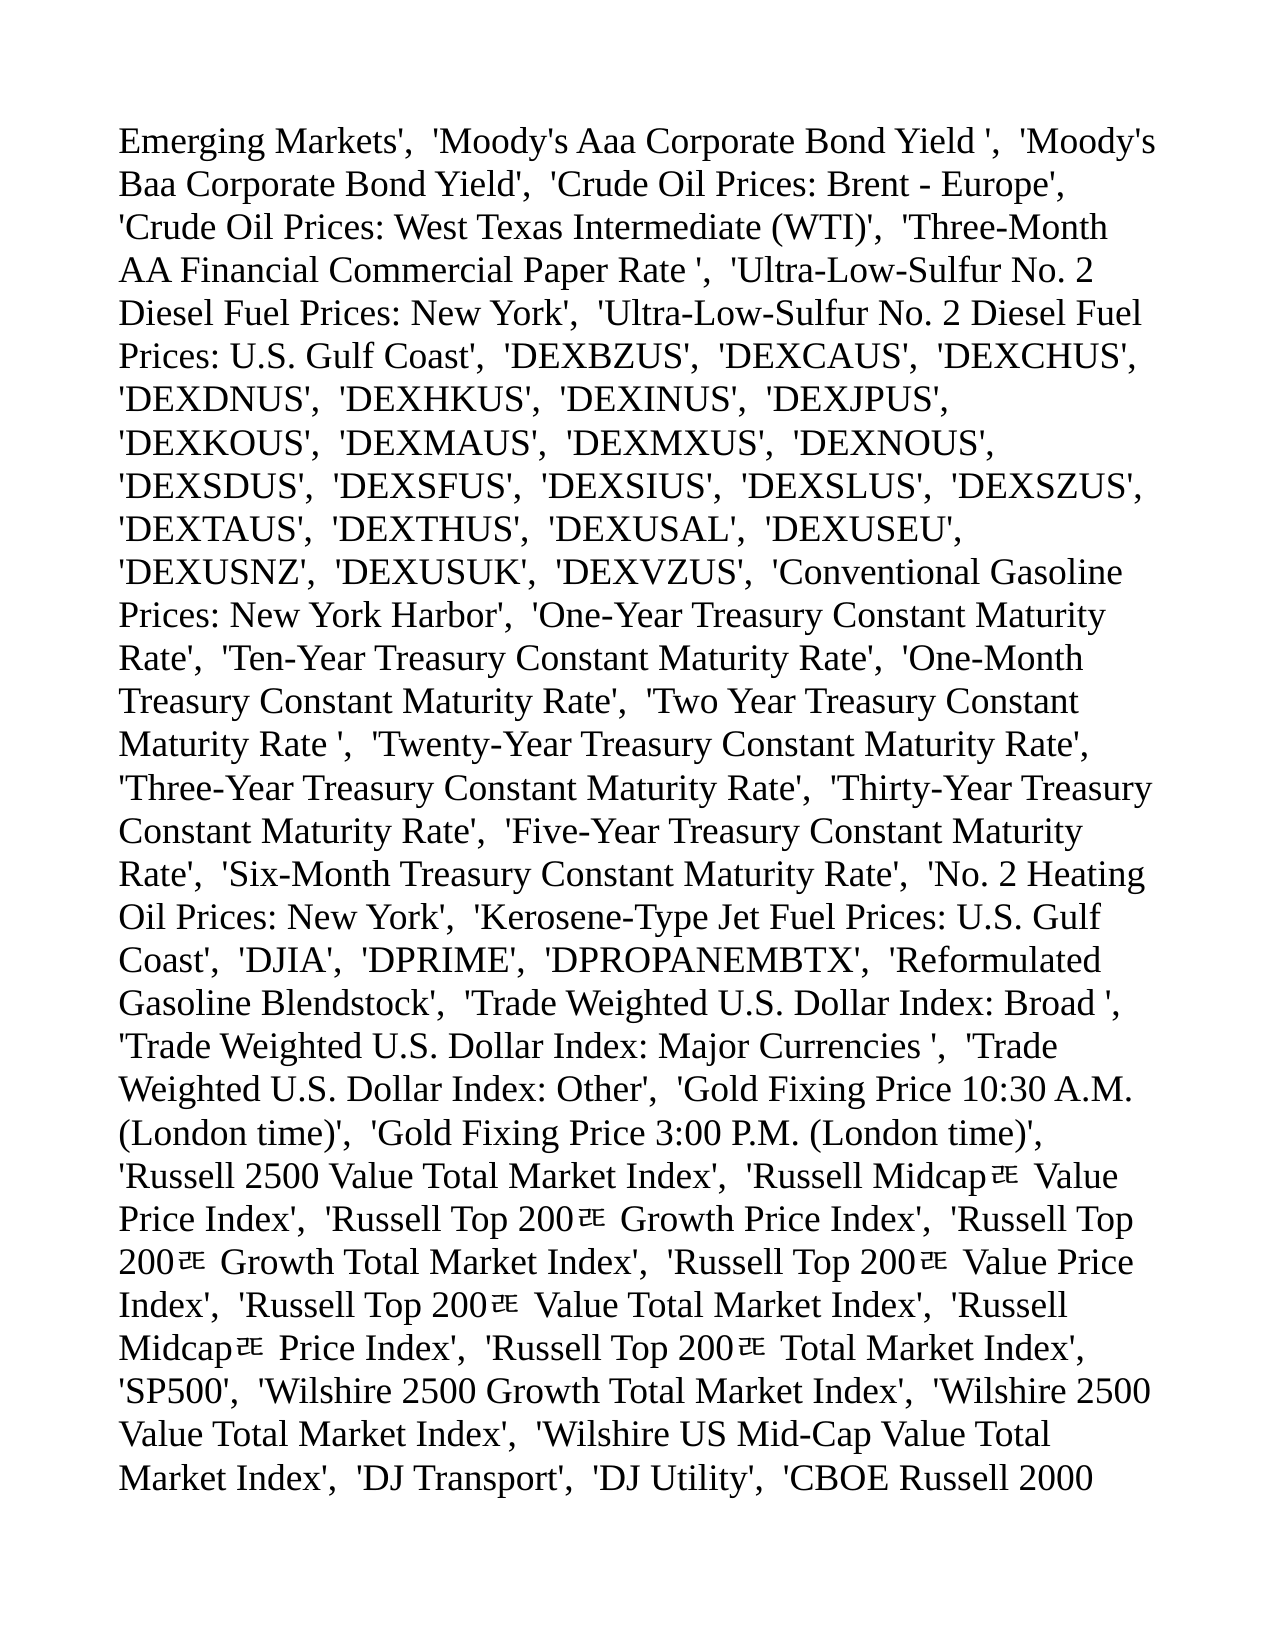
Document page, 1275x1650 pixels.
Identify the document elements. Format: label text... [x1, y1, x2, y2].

text Emerging Markets', 'Moody's Aaa Corporate Bond Yield ', 'Moody's Baa Corporate Bond Yield', 'Crude Oil Prices: Brent - Europe', 'Crude Oil Prices: West Texas Intermediate (WTI)', 'Three-Month AA Financial Commercial Paper Rate ', 'Ultra-Low-Sulfur No. 2 Diesel Fuel Prices: New York', 'Ultra-Low-Sulfur No. 2 Diesel Fuel Prices: U.S. Gulf Coast', 'DEXBZUS', 'DEXCAUS', 'DEXCHUS', 'DEXDNUS', 'DEXHKUS', 'DEXINUS', 'DEXJPUS', 'DEXKOUS', 'DEXMAUS', 'DEXMXUS', 'DEXNOUS', 'DEXSDUS', 'DEXSFUS', 'DEXSIUS', 'DEXSLUS', 'DEXSZUS', 'DEXTAUS', 'DEXTHUS', 'DEXUSAL', 'DEXUSEU', 'DEXUSNZ', 'DEXUSUK', 'DEXVZUS', 'Conventional Gasoline Prices: New York Harbor', 'One-Year Treasury Constant Maturity Rate', 'Ten-Year Treasury Constant Maturity Rate', 'One-Month Treasury Constant Maturity Rate', 'Two Year Treasury Constant Maturity Rate ', 'Twenty-Year Treasury Constant Maturity Rate', 'Three-Year Treasury Constant Maturity Rate', 'Thirty-Year Treasury Constant Maturity Rate', 'Five-Year Treasury Constant Maturity Rate', 'Six-Month Treasury Constant Maturity Rate', 'No. 2 Heating Oil Prices: New York', 'Kerosene-Type Jet Fuel Prices: U.S. Gulf Coast', 'DJIA', 'DPRIME', 'DPROPANEMBTX', 'Reformulated Gasoline Blendstock', 'Trade Weighted U.S. Dollar Index: Broad ', 'Trade Weighted U.S. Dollar Index: Major Currencies ', 'Trade Weighted U.S. Dollar Index: Other', 'Gold Fixing Price 10:30 A.M. (London time)', 'Gold Fixing Price 3:00 P.M. (London time)', 'Russell 2500 Value Total Market Index', 'Russell Midcapﾮ Value Price Index', 'Russell Top 200ﾮ Growth Price Index', 'Russell Top 200ﾮ Growth Total Market Index', 'Russell Top 200ﾮ Value Price Index', 'Russell Top 200ﾮ Value Total Market Index', 'Russell Midcapﾮ Price Index', 'Russell Top 200ﾮ Total Market Index', 'SP500', 'Wilshire 2500 Growth Total Market Index', 'Wilshire 2500 Value Total Market Index', 'Wilshire US Mid-Cap Value Total Market Index', 'DJ Transport', 'DJ Utility', 'CBOE Russell 2000 [118, 118, 1157, 1498]
